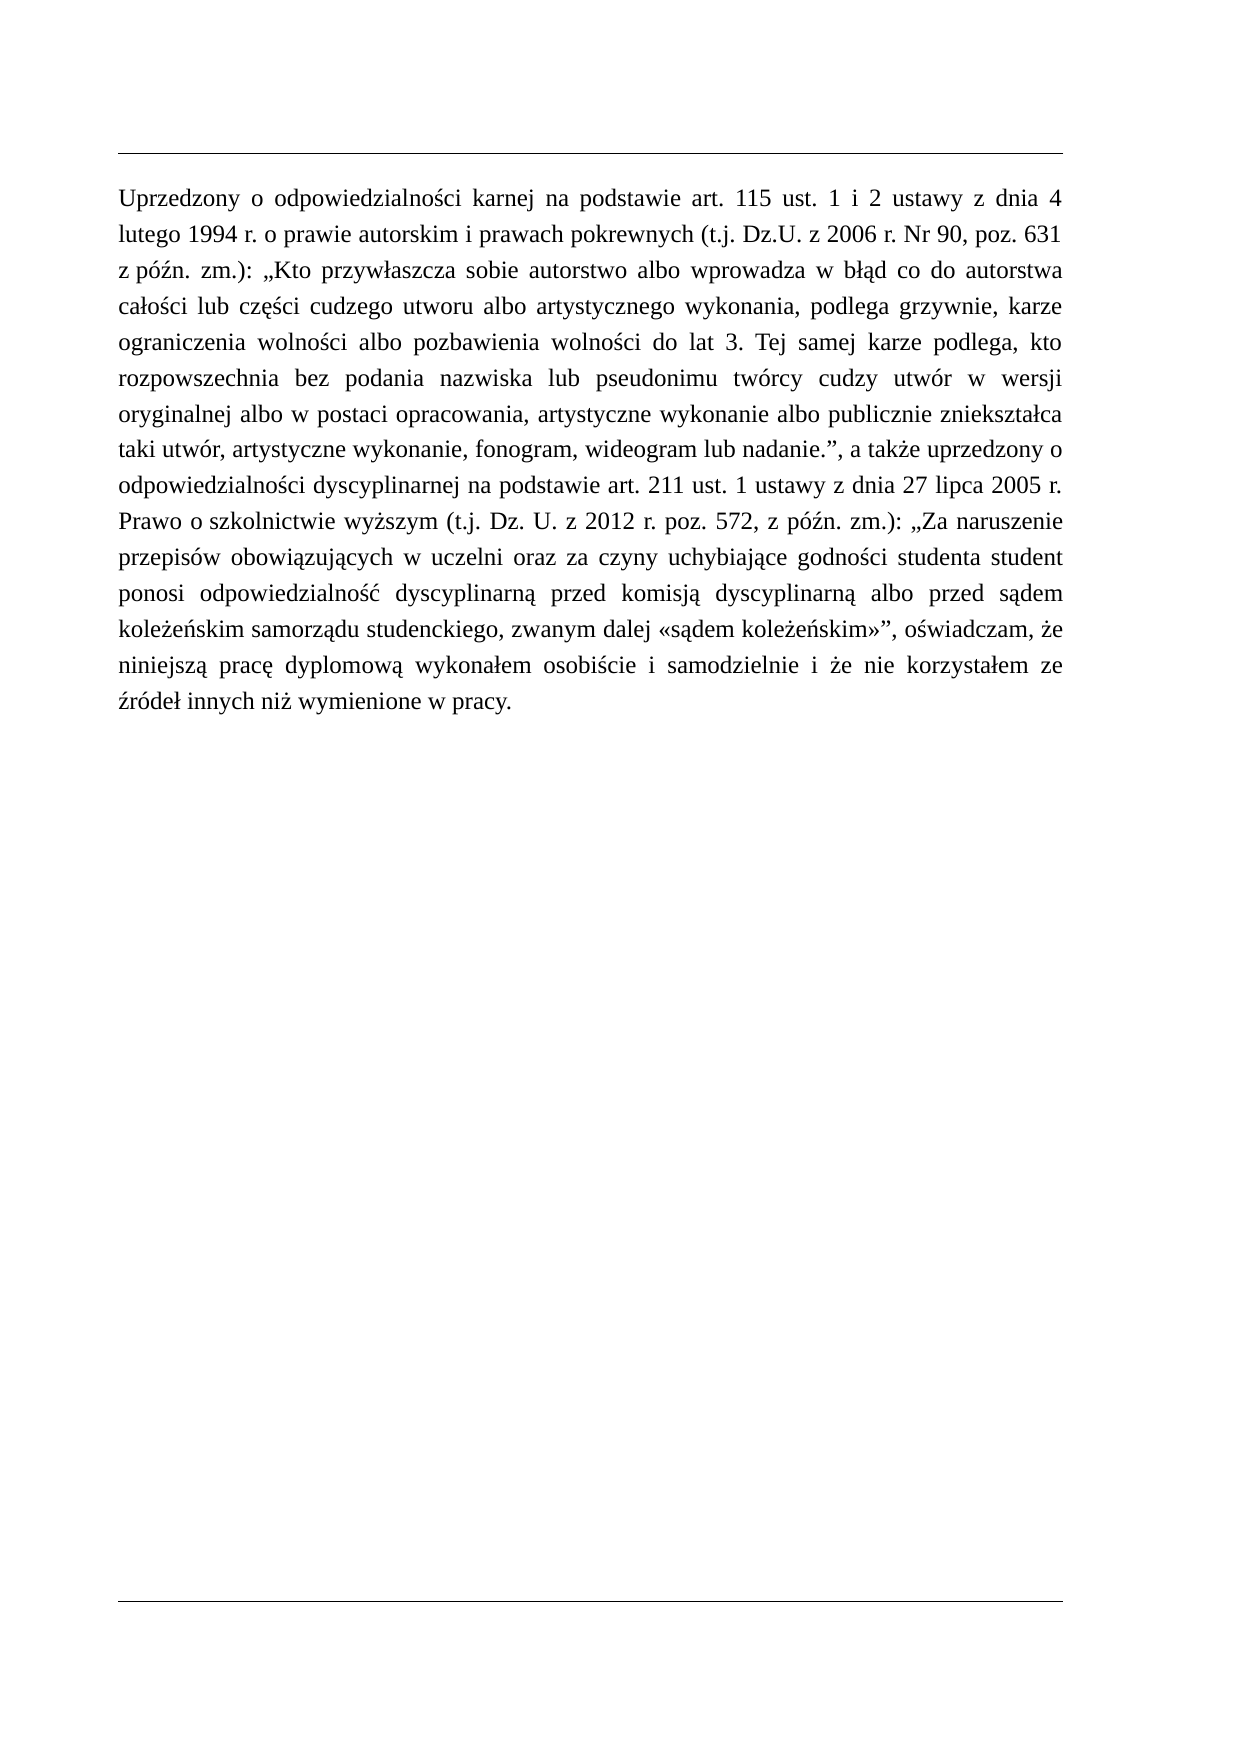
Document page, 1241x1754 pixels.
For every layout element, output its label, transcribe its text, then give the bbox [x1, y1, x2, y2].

text Uprzedzony o odpowiedzialności karnej na podstawie art. 115 ust. 1 i 2 ustawy z dnia 4 lutego 1994 r. o prawie autorskim i prawach pokrewnych (t.j. Dz.U. z 2006 r. Nr 90, poz. 631 z późn. zm.): „Kto przywłaszcza sobie autorstwo albo wprowadza w błąd co do autorstwa całości lub części cudzego utworu albo artystycznego wykonania, podlega grzywnie, karze ograniczenia wolności albo pozbawienia wolności do lat 3. Tej samej karze podlega, kto rozpowszechnia bez podania nazwiska lub pseudonimu twórcy cudzy utwór w wersji oryginalnej albo w postaci opracowania, artystyczne wykonanie albo publicznie zniekształca taki utwór, artystyczne wykonanie, fonogram, wideogram lub nadanie.”, a także uprzedzony o odpowiedzialności dyscyplinarnej na podstawie art. 211 ust. 1 ustawy z dnia 27 lipca 2005 r. Prawo o szkolnictwie wyższym (t.j. Dz. U. z 2012 r. poz. 572, z późn. zm.): „Za naruszenie przepisów obowiązujących w uczelni oraz za czyny uchybiające godności studenta student ponosi odpowiedzialność dyscyplinarną przed komisją dyscyplinarną albo przed sądem koleżeńskim samorządu studenckiego, zwanym dalej «sądem koleżeńskim»”, oświadczam, że niniejszą pracę dyplomową wykonałem osobiście i samodzielnie i że nie korzystałem ze źródeł innych niż wymienione w pracy. [118, 183, 1063, 715]
